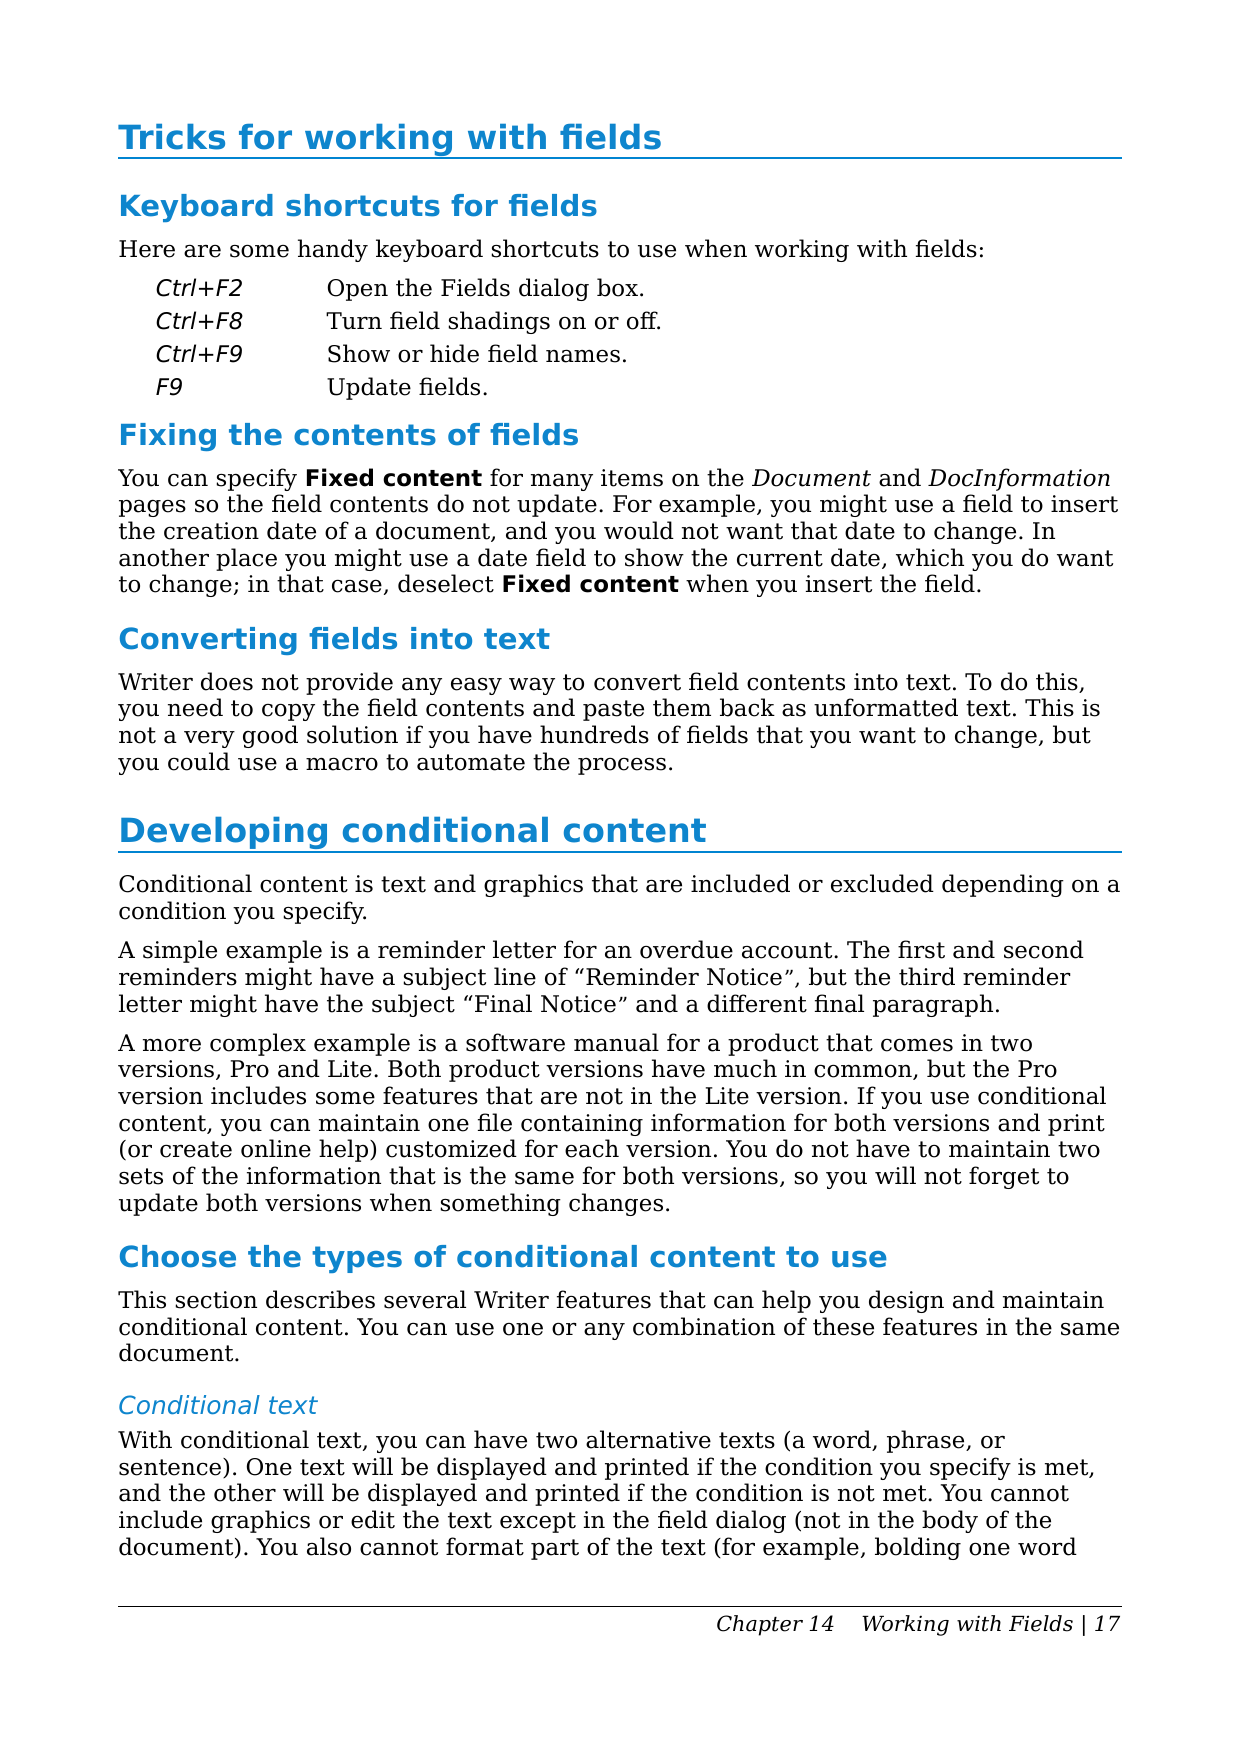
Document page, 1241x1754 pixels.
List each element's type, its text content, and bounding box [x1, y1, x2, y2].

list F9 Update fields. [156, 374, 1122, 401]
subtitle Developing conditional content [118, 812, 1122, 851]
subtitle Choose the types of conditional content to use [118, 1241, 1122, 1275]
text A more complex example is a software manual for a product that comes in two versions, Pro and Lite. Both product versions have much in common, but the Pro version includes some features that are not in the Lite version. If you use conditional content, you can maintain one file containing information for both versions and print (or create online help) customized for each version. You do not have to maintain two sets of the information that is the same for both versions, so you will not forget to update both versions when something changes. [118, 1030, 1122, 1217]
text A simple example is a reminder letter for an overdue account. The first and second reminders might have a subject line of “Reminder Notice”, but the third reminder letter might have the subject “Final Notice” and a different final paragraph. [118, 937, 1122, 1017]
text This section describes several Writer features that can help you design and maintain conditional content. You can use one or any combination of these features in the same document. [118, 1287, 1122, 1367]
subtitle Converting fields into text [118, 623, 1122, 657]
text Conditional content is text and graphics that are included or excluded depending on a condition you specify. [118, 872, 1122, 925]
list Ctrl+F2 Open the Fields dialog box. [156, 275, 1122, 302]
list Ctrl+F9 Show or hide field names. [156, 341, 1122, 368]
subtitle Conditional text [118, 1391, 1122, 1421]
subtitle Tricks for working with fields [118, 118, 1122, 157]
text You can specify Fixed content for many items on the Document and DocInformation pages so the field contents do not update. For example, you might use a field to insert the creation date of a document, and you would not want that date to change. In another place you might use a date field to show the current date, which you do want to change; in that case, deselect Fixed content when you insert the field. [118, 465, 1122, 598]
list Ctrl+F8 Turn field shadings on or off. [156, 308, 1122, 335]
text Here are some handy keyboard shortcuts to use when working with fields: [118, 236, 1122, 263]
subtitle Keyboard shortcuts for fields [118, 190, 1122, 224]
text With conditional text, you can have two alternative texts (a word, phrase, or sentence). One text will be displayed and printed if the condition you specify is met, and the other will be displayed and printed if the condition is not met. You cannot include graphics or edit the text except in the field dialog (not in the body of the document). You also cannot format part of the text (for example, bolding one word [118, 1427, 1122, 1560]
text Writer does not provide any easy way to convert field contents into text. To do this, you need to copy the field contents and paste them back as unformatted text. This is not a very good solution if you have hundreds of fields that you want to change, but you could use a macro to automate the process. [118, 669, 1122, 776]
subtitle Fixing the contents of fields [118, 419, 1122, 453]
